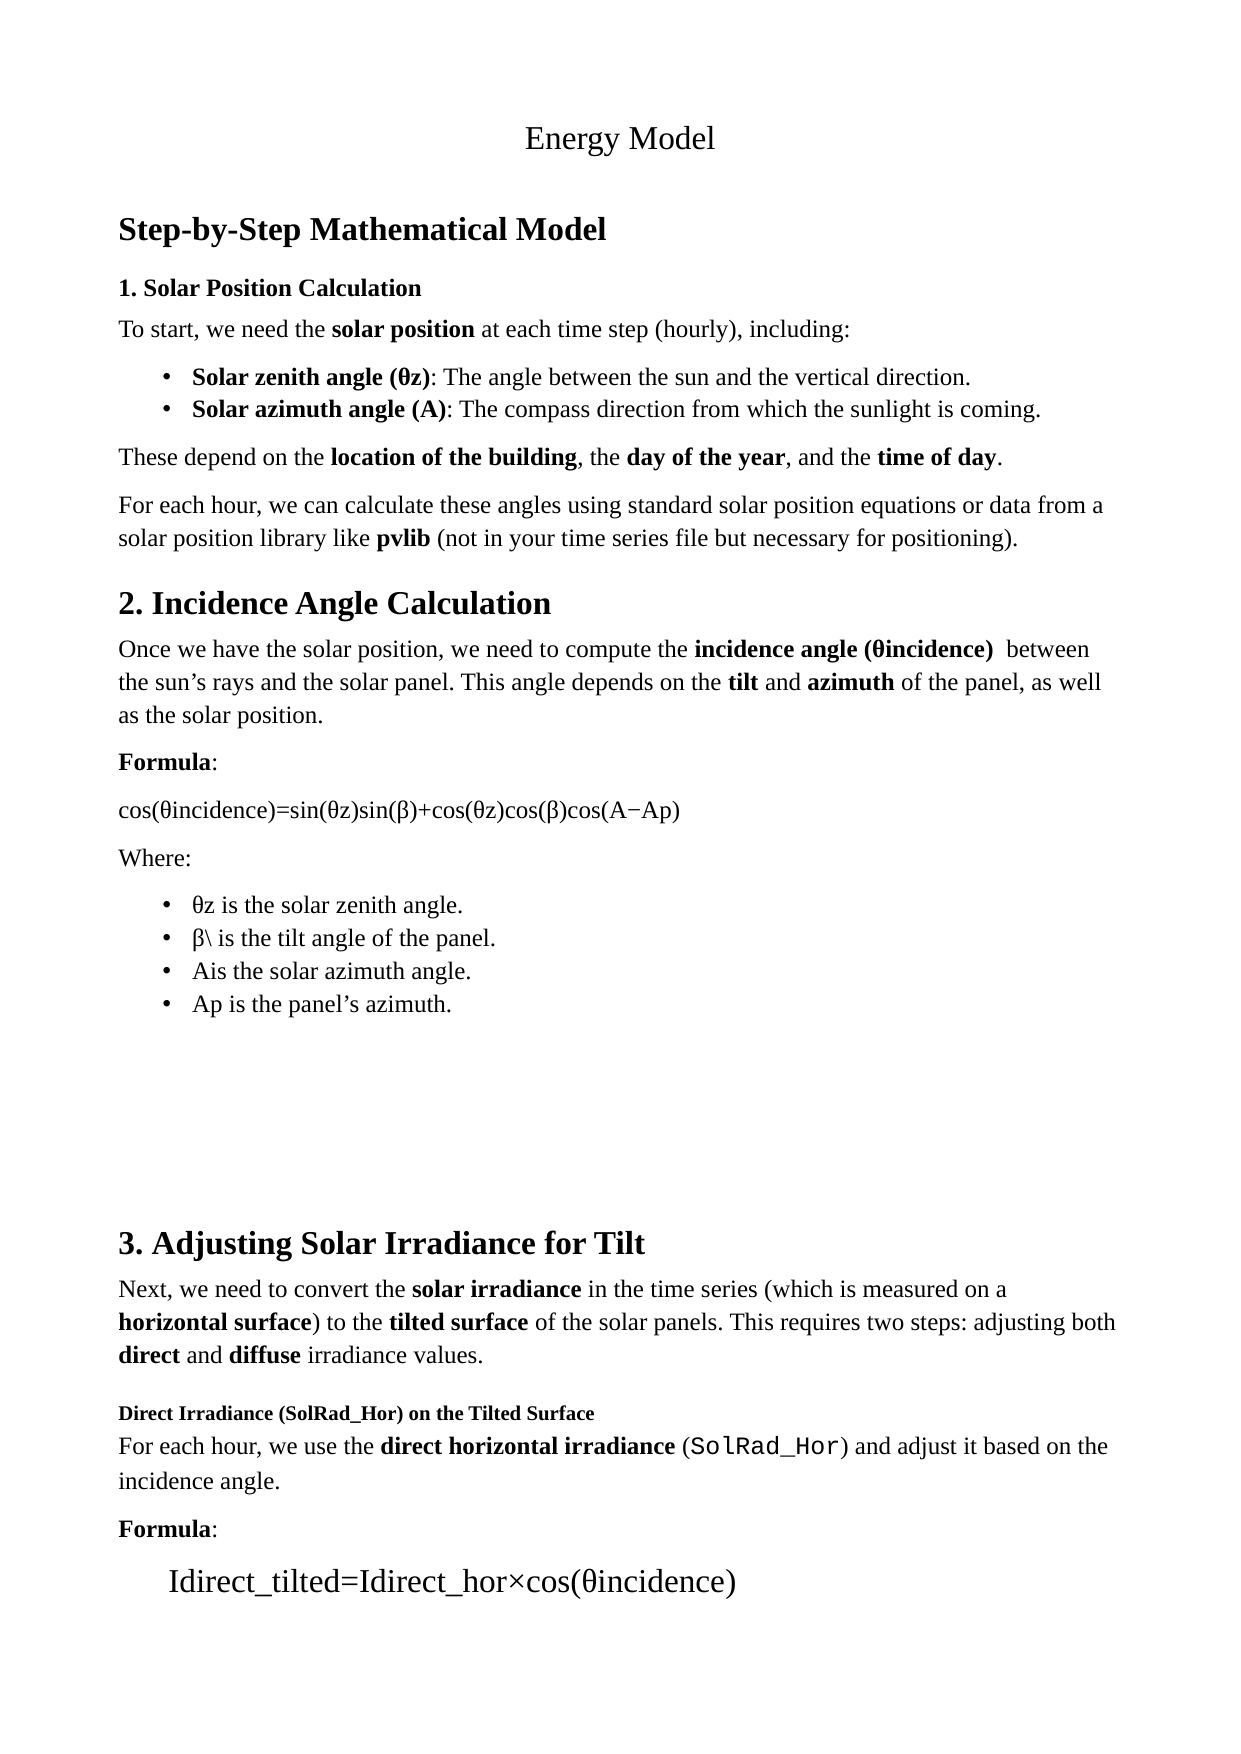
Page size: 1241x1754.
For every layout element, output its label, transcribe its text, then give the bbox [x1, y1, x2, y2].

list Ap is the panel’s azimuth. [162, 989, 1122, 1018]
list β\ is the tilt angle of the panel. [162, 923, 1122, 952]
text For each hour, we use the direct horizontal irradiance (SolRad_Hor) and adjust it based on the incidence angle. [118, 1431, 1122, 1495]
subtitle 3. Adjusting Solar Irradiance for Tilt [118, 1224, 1122, 1262]
text To start, we need the solar position at each time step (hourly), including: [118, 314, 1122, 343]
text Once we have the solar position, we need to compute the incidence angle (θincidence) between the sun’s rays and the solar panel. This angle depends on the tilt and azimuth of the panel, as well as the solar position. [118, 634, 1122, 728]
text Formula: [118, 747, 1122, 776]
subtitle Step-by-Step Mathematical Model [118, 209, 1122, 248]
text Formula: [118, 1514, 1122, 1542]
text For each hour, we can calculate these angles using standard solar position equations or data from a solar position library like pvlib (not in your time series file but necessary for positioning). [118, 490, 1122, 552]
text Next, we need to convert the solar irradiance in the time series (which is measured on a horizontal surface) to the tilted surface of the solar panels. This requires two steps: adjusting both direct and diffuse irradiance values. [118, 1274, 1122, 1369]
list Solar azimuth angle (A): The compass direction from which the sunlight is coming. [162, 394, 1122, 423]
text cos(θincidence​)=sin(θz​)sin(β)+cos(θz​)cos(β)cos(A−Ap​) [118, 795, 1122, 824]
list Solar zenith angle (θz​): The angle between the sun and the vertical direction. [162, 362, 1122, 390]
list Ais the solar azimuth angle. [162, 956, 1122, 985]
text These depend on the location of the building, the day of the year, and the time of day. [118, 442, 1122, 471]
list θz is the solar zenith angle. [162, 890, 1122, 919]
subtitle 1. Solar Position Calculation [118, 273, 1122, 301]
text Where: [118, 843, 1122, 871]
subtitle Direct Irradiance (SolRad_Hor) on the Tilted Surface [118, 1401, 1122, 1425]
text Energy Model [118, 118, 1122, 156]
text Idirect_tilted​=Idirect_hor​×cos(θincidence​) [118, 1561, 1122, 1599]
subtitle 2. Incidence Angle Calculation [118, 583, 1122, 621]
